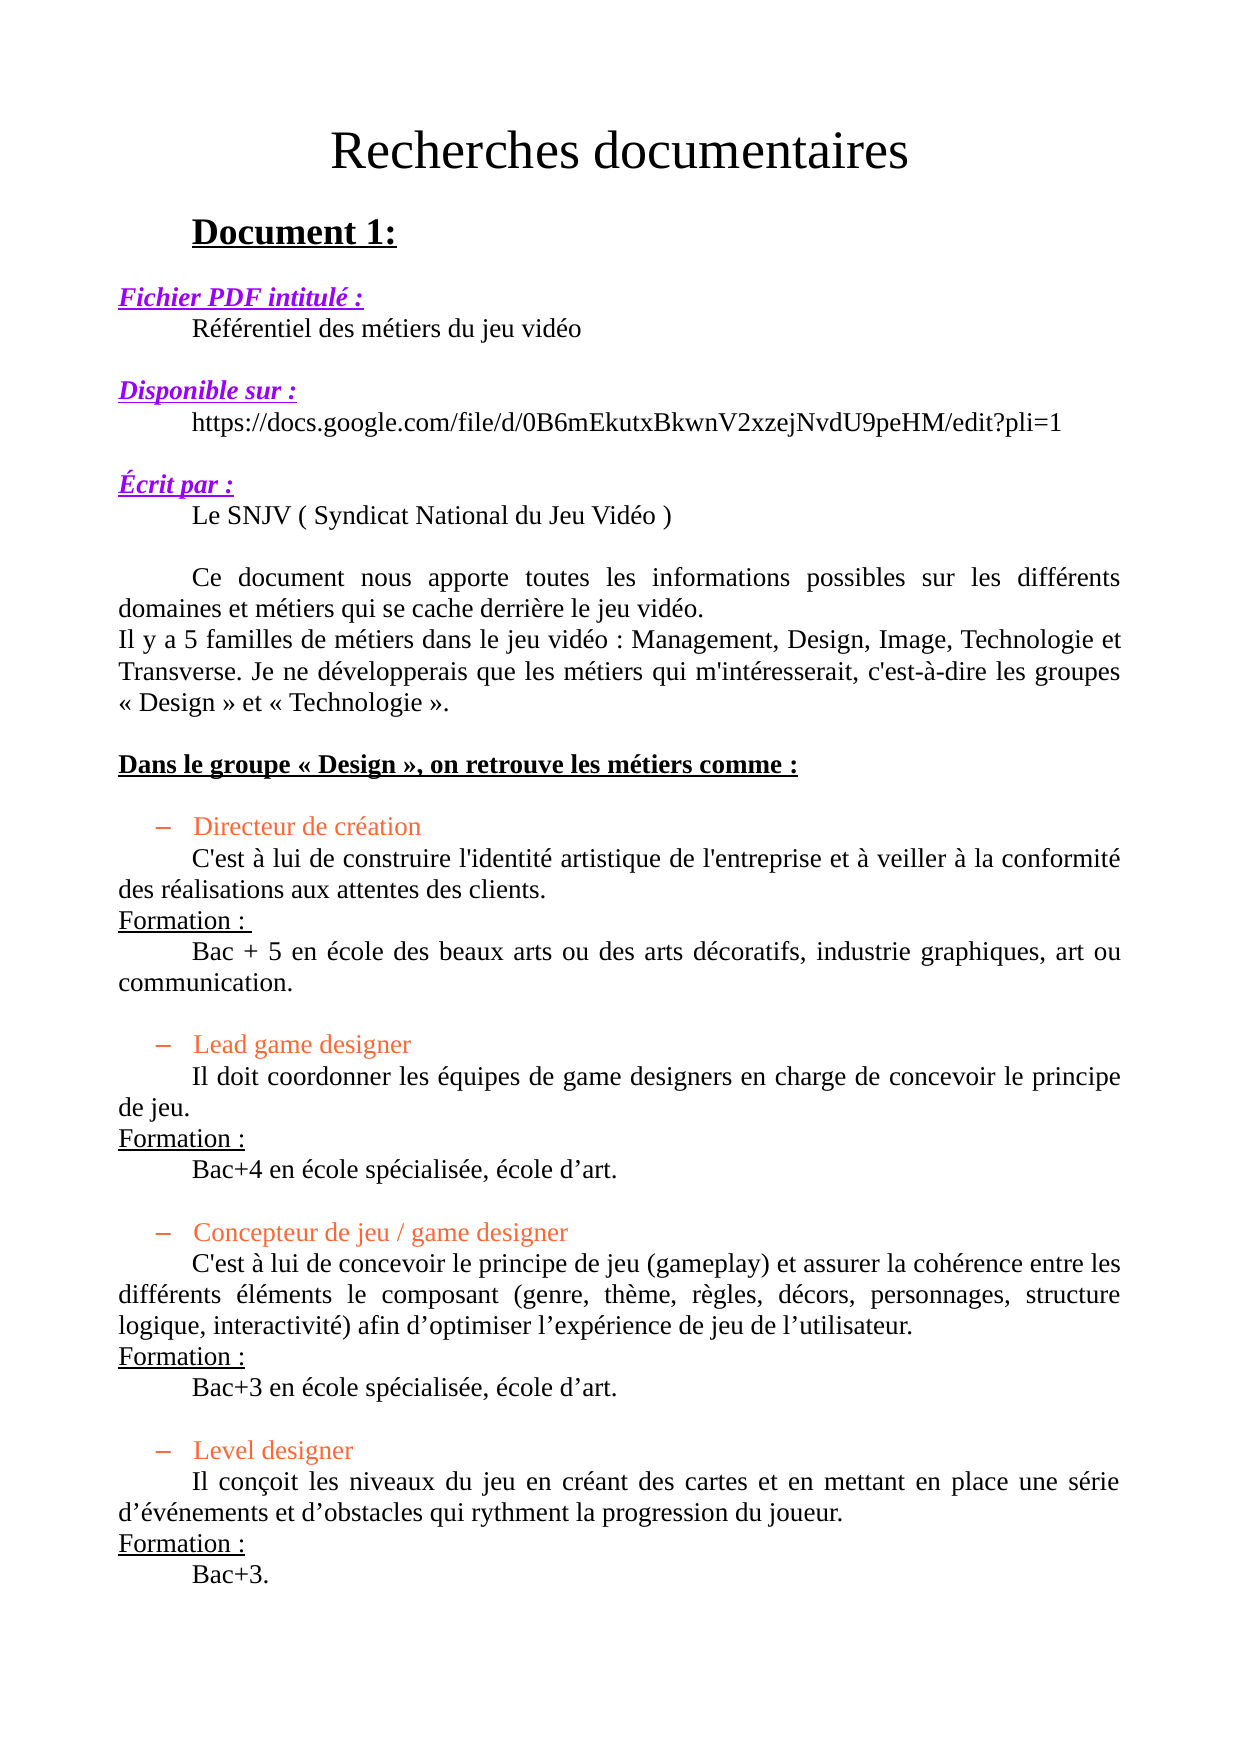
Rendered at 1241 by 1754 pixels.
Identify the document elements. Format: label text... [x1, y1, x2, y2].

text C'est à lui de construire l'identité artistique de l'entreprise et à veiller à la conformité des réalisations aux attentes des clients. [118, 842, 1122, 904]
text Il conçoit les niveaux du jeu en créant des cartes et en mettant en place une série d’événements et d’obstacles qui rythment la progression du joueur. [118, 1465, 1122, 1527]
text Bac + 5 en école des beaux arts ou des arts décoratifs, industrie graphiques, art ou communication. [118, 935, 1122, 997]
text Recherches documentaires [118, 118, 1122, 180]
text https://docs.google.com/file/d/0B6mEkutxBkwnV2xzejNvdU9peHM/edit?pli=1 [118, 406, 1122, 437]
list Level designer [156, 1434, 1122, 1465]
text Formation : [118, 1527, 1122, 1558]
text Disponible sur : [118, 374, 1122, 406]
text Formation : [118, 1122, 1122, 1153]
text Il doit coordonner les équipes de game designers en charge de concevoir le principe de jeu. [118, 1060, 1122, 1122]
text Dans le groupe « Design », on retrouve les métiers comme : [118, 748, 1122, 779]
text Référentiel des métiers du jeu vidéo [118, 312, 1122, 343]
text Le SNJV ( Syndicat National du Jeu Vidéo ) [118, 499, 1122, 530]
text Formation : [118, 1340, 1122, 1371]
list Lead game designer [156, 1029, 1122, 1060]
text Bac+4 en école spécialisée, école d’art. [118, 1153, 1122, 1184]
text Écrit par : [118, 468, 1122, 499]
text Document 1: [118, 209, 1122, 252]
text Il y a 5 familles de métiers dans le jeu vidéo : Management, Design, Image, Technologie et Transverse. Je ne développerais que les métiers qui m'intéresserait, c'est-à-dire les groupes « Design » et « Technologie ». [118, 624, 1122, 717]
list Concepteur de jeu / game designer [156, 1216, 1122, 1247]
text C'est à lui de concevoir le principe de jeu (gameplay) et assurer la cohérence entre les différents éléments le composant (genre, thème, règles, décors, personnages, structure logique, interactivité) afin d’optimiser l’expérience de jeu de l’utilisateur. [118, 1247, 1122, 1340]
text Formation : [118, 904, 1122, 935]
text Fichier PDF intitulé : [118, 281, 1122, 312]
text Ce document nous apporte toutes les informations possibles sur les différents domaines et métiers qui se cache derrière le jeu vidéo. [118, 561, 1122, 624]
list Directeur de création [156, 811, 1122, 842]
text Bac+3 en école spécialisée, école d’art. [118, 1371, 1122, 1403]
text Bac+3. [118, 1558, 1122, 1589]
